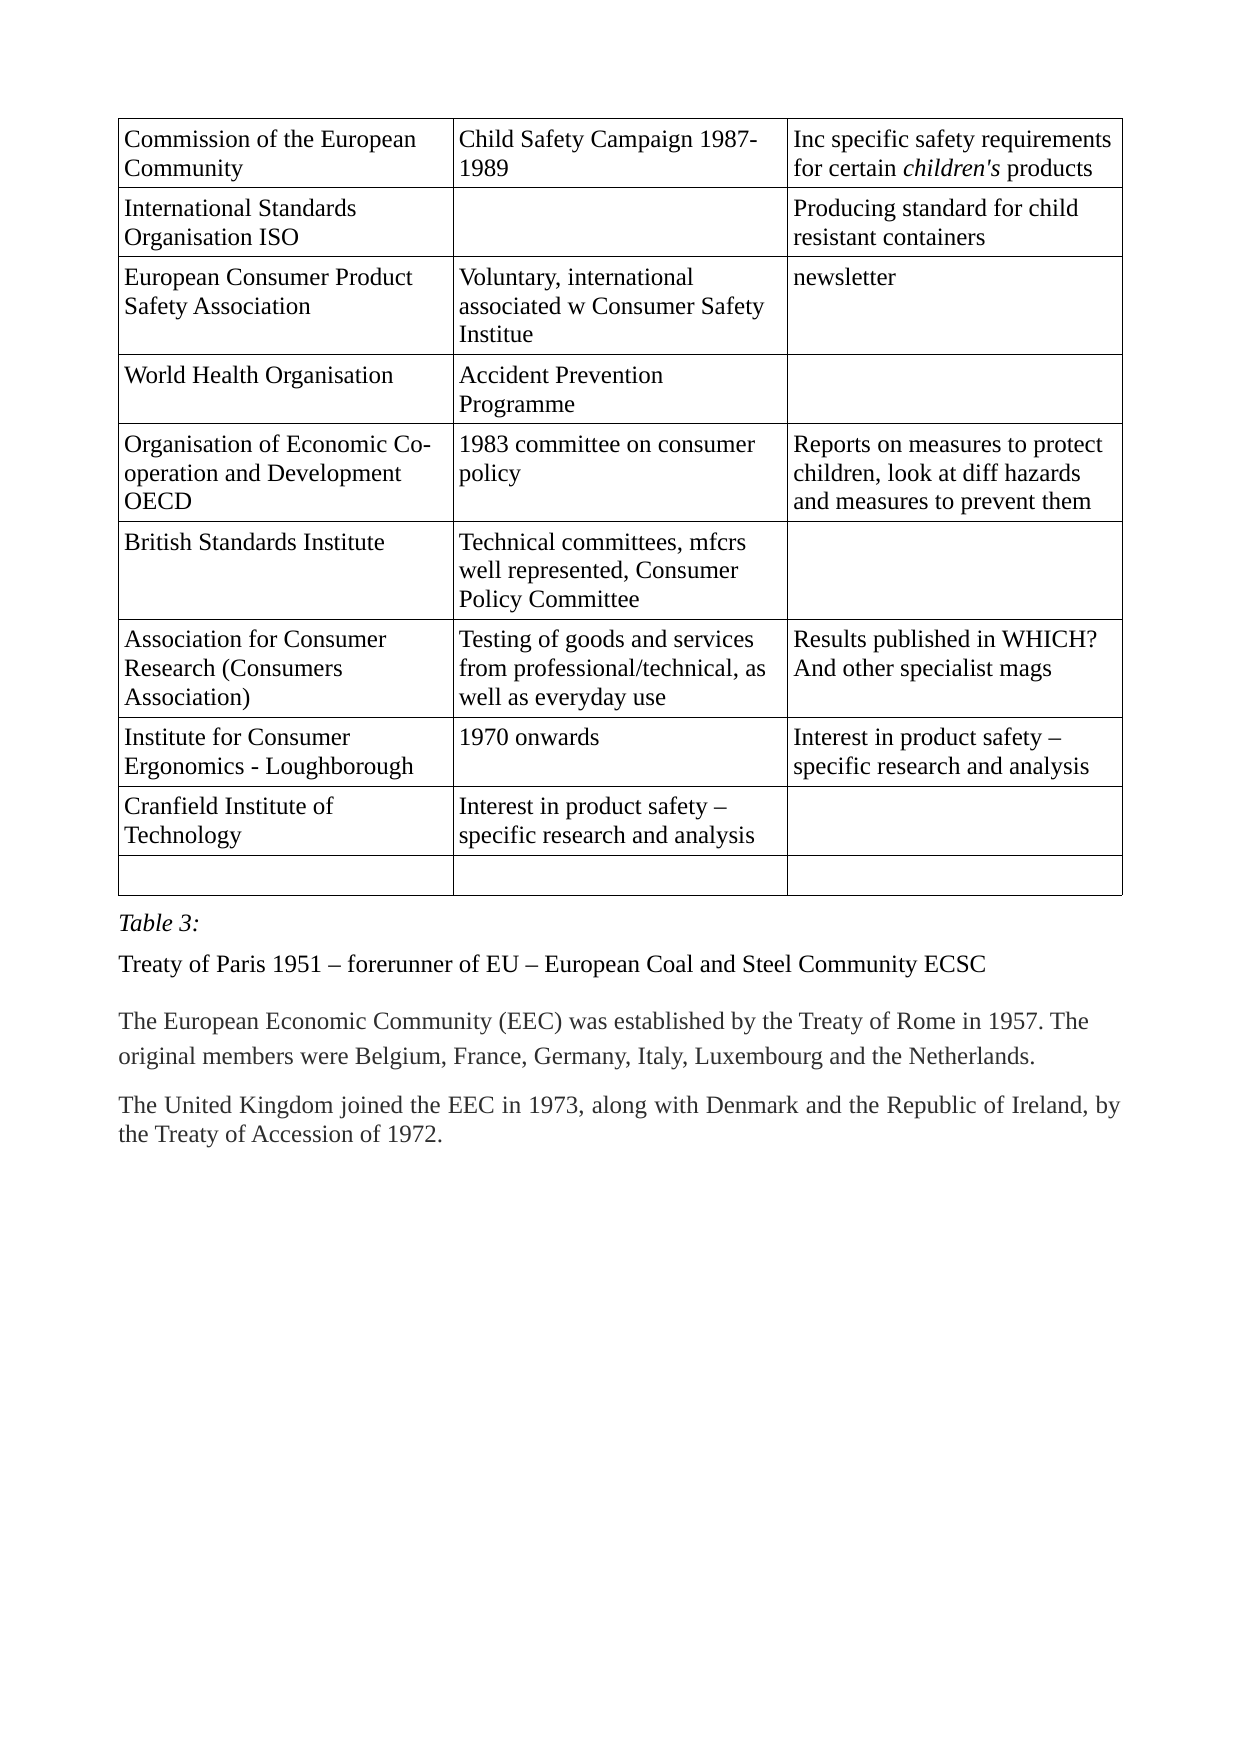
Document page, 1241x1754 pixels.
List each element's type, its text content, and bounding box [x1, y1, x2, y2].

table_cell [454, 856, 787, 895]
text Treaty of Paris 1951 – forerunner of EU – European Coal and Steel Community ECSC [118, 949, 1122, 978]
table_cell World Health Organisation [119, 355, 453, 423]
table_header Child Safety Campaign 1987-1989 [454, 119, 787, 187]
table_cell newsletter [788, 257, 1122, 354]
table_cell [788, 355, 1122, 423]
table_cell Association for Consumer Research (Consumers Association) [119, 620, 453, 717]
table_cell Testing of goods and services from professional/technical, as well as everyday use [454, 620, 787, 717]
table_cell Reports on measures to protect children, look at diff hazards and measures to prevent them [788, 424, 1122, 521]
table_cell Voluntary, international associated w Consumer Safety Institue [454, 257, 787, 354]
table_cell Producing standard for child resistant containers [788, 188, 1122, 256]
table_cell Institute for Consumer Ergonomics - Loughborough [119, 718, 453, 786]
table_cell Interest in product safety – specific research and analysis [454, 787, 787, 855]
table_header Inc specific safety requirements for certain children's products [788, 119, 1122, 187]
table_cell European Consumer Product Safety Association [119, 257, 453, 354]
table_cell Cranfield Institute of Technology [119, 787, 453, 855]
table_cell British Standards Institute [119, 522, 453, 619]
table_cell [454, 188, 787, 256]
table_header Commission of the European Community [119, 119, 453, 187]
table_cell [788, 522, 1122, 619]
table_cell International Standards Organisation ISO [119, 188, 453, 256]
table_cell Results published in WHICH? And other specialist mags [788, 620, 1122, 717]
table_cell 1970 onwards [454, 718, 787, 786]
table_cell [119, 856, 453, 895]
text The United Kingdom joined the EEC in 1973, along with Denmark and the Republic of Ireland, by the Treaty of Accession of 1972. [118, 1090, 1122, 1147]
table_cell [788, 856, 1122, 895]
table_cell Accident Prevention Programme [454, 355, 787, 423]
table_cell 1983 committee on consumer policy [454, 424, 787, 521]
table_cell Interest in product safety – specific research and analysis [788, 718, 1122, 786]
text The European Economic Community (EEC) was established by the Treaty of Rome in 1957. The original members were Belgium, France, Germany, Italy, Luxembourg and the Netherlands. [118, 1006, 1122, 1069]
table_cell Organisation of Economic Co-operation and Development OECD [119, 424, 453, 521]
table_cell [788, 787, 1122, 855]
table_cell Technical committees, mfcrs well represented, Consumer Policy Committee [454, 522, 787, 619]
text Table 3: [118, 908, 1122, 936]
